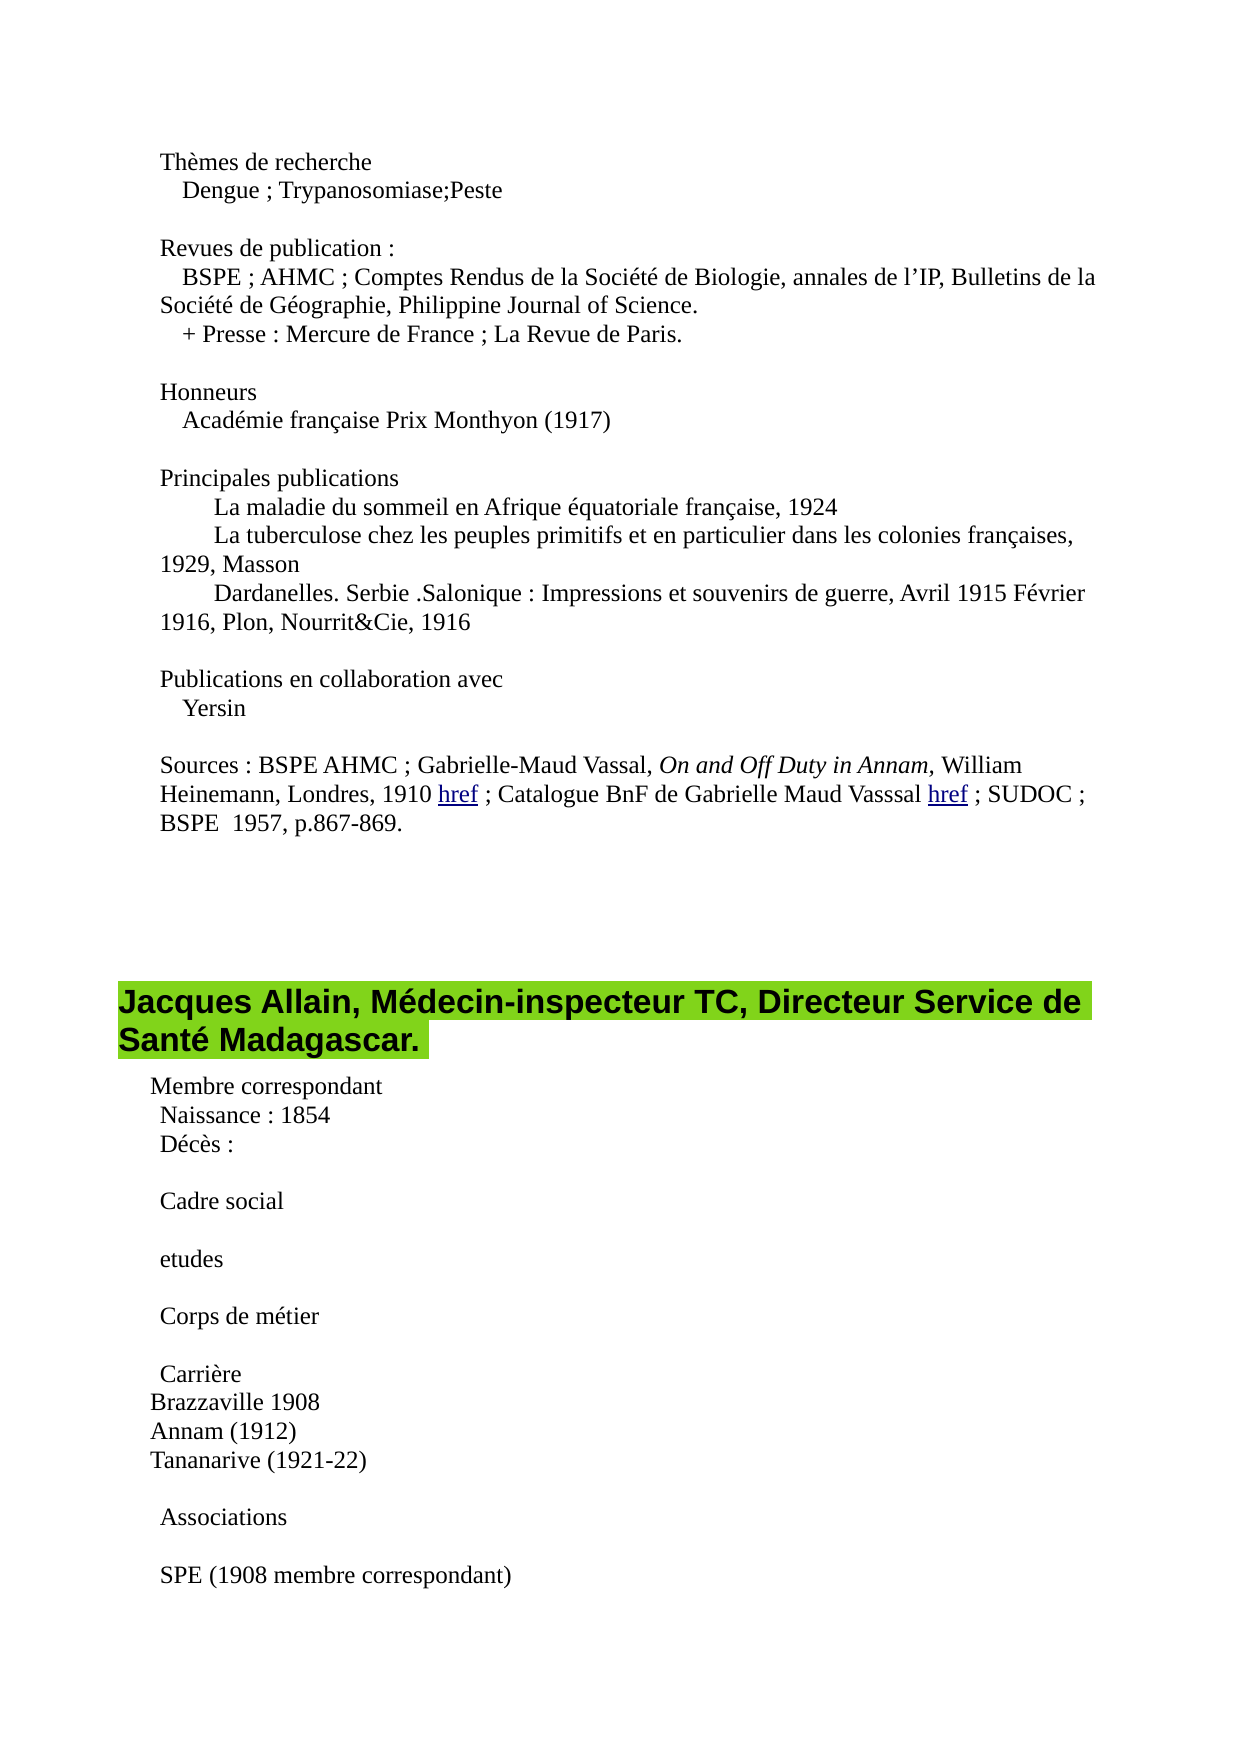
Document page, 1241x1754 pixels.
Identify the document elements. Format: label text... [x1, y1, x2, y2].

text Décès : [159, 1129, 1122, 1157]
text La tuberculose chez les peuples primitifs et en particulier dans les colonies françaises, 1929, Masson [159, 521, 1122, 578]
text Académie française Prix Monthyon (1917) [159, 406, 1122, 434]
text etudes [159, 1244, 1122, 1272]
text Brazzaville 1908 [118, 1387, 1122, 1416]
text Associations [159, 1502, 1122, 1531]
text Revues de publication : [159, 233, 1122, 262]
subtitle Jacques Allain, Médecin-inspecteur TC, Directeur Service de Santé Madagascar. [118, 981, 1122, 1059]
text Carrière [159, 1359, 1122, 1387]
text Membre correspondant [118, 1071, 1122, 1100]
text SPE (1908 membre correspondant) [159, 1560, 1122, 1589]
text Tananarive (1921-22) [118, 1445, 1122, 1474]
text Cadre social [159, 1186, 1122, 1215]
text Honneurs [159, 377, 1122, 406]
text BSPE ; AHMC ; Comptes Rendus de la Société de Biologie, annales de l’IP, Bulletins de la Société de Géographie, Philippine Journal of Science. [159, 262, 1122, 319]
text Dardanelles. Serbie .Salonique : Impressions et souvenirs de guerre, Avril 1915 Février 1916, Plon, Nourrit&Cie, 1916 [159, 578, 1122, 636]
text + Presse : Mercure de France ; La Revue de Paris. [159, 319, 1122, 348]
text Naissance : 1854 [159, 1100, 1122, 1129]
text Yersin [159, 693, 1122, 722]
text Sources : BSPE AHMC ; Gabrielle-Maud Vassal, On and Off Duty in Annam, William Heinemann, Londres, 1910 href ; Catalogue BnF de Gabrielle Maud Vasssal href ; SUDOC ; BSPE 1957, p.867-869. [159, 751, 1122, 837]
text Publications en collaboration avec [159, 664, 1122, 693]
text Principales publications [159, 463, 1122, 492]
text Corps de métier [159, 1301, 1122, 1330]
text Thèmes de recherche [159, 147, 1122, 176]
text La maladie du sommeil en Afrique équatoriale française, 1924 [159, 492, 1122, 521]
text Dengue ; Trypanosomiase;Peste [159, 176, 1122, 204]
text Annam (1912) [118, 1416, 1122, 1445]
